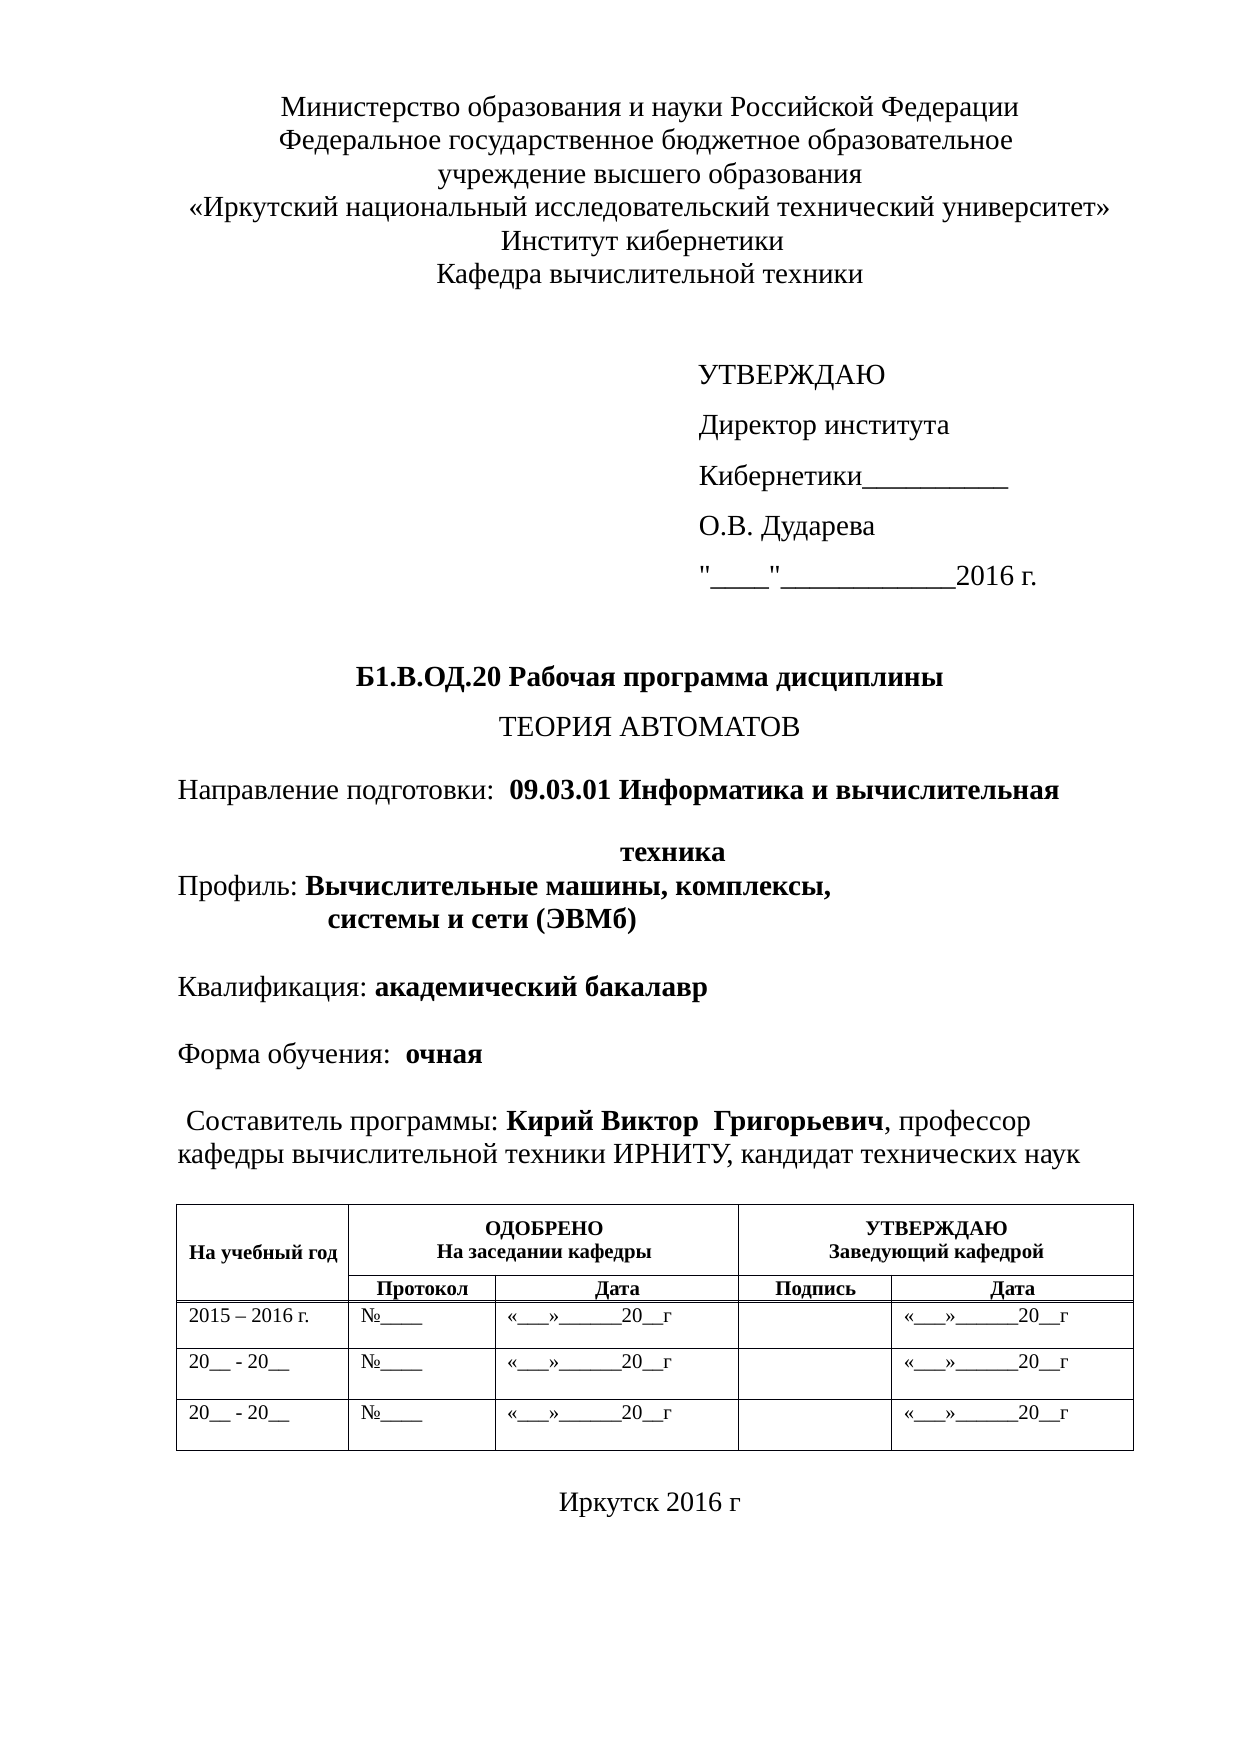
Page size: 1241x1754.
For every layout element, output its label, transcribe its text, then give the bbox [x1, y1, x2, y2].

text О.В. Дударева [698, 508, 1122, 541]
text Направление подготовки: 09.03.01 Информатика и вычислительная [177, 772, 1122, 805]
table_cell Дата [892, 1276, 1133, 1299]
text «Иркутский национальный исследовательский технический университет» [177, 189, 1122, 223]
text Министерство образования и науки Российской Федерации [177, 89, 1122, 122]
text Иркутск 2016 г [177, 1485, 1122, 1517]
text УТВЕРЖДАЮ [697, 357, 1122, 391]
text Квалификация: академический бакалавр [177, 969, 1122, 1002]
table_cell «___»______20__г [892, 1303, 1133, 1348]
text техника [177, 834, 1122, 868]
table_cell 20__ - 20__ [177, 1349, 348, 1399]
text Составитель программы: Кирий Виктор Григорьевич, профессор кафедры вычислительной техники ИРНИТУ, кандидат технических наук [177, 1103, 1122, 1170]
table_cell Протокол [349, 1276, 495, 1299]
table_cell «___»______20__г [892, 1400, 1133, 1450]
table_cell №____ [349, 1303, 495, 1348]
table_cell №____ [349, 1349, 495, 1399]
table_cell «___»______20__г [496, 1349, 738, 1399]
table_cell [739, 1303, 891, 1348]
table_header ОДОБРЕНО На заседании кафедры [349, 1205, 738, 1274]
table_cell «___»______20__г [496, 1400, 738, 1450]
text учреждение высшего образования [177, 156, 1122, 189]
text Кафедра вычислительной техники [177, 256, 1122, 290]
table_cell [739, 1400, 891, 1450]
table_cell №____ [349, 1400, 495, 1450]
table_cell Дата [496, 1276, 738, 1299]
text Профиль: Вычислительные машины, комплексы, [177, 868, 1122, 902]
text "____"____________2016 г. [698, 558, 1122, 592]
text Б1.В.ОД.20 Рабочая программа дисциплины [177, 659, 1122, 692]
table_cell «___»______20__г [892, 1349, 1133, 1399]
table_cell «___»______20__г [496, 1303, 738, 1348]
table_cell Подпись [739, 1276, 891, 1299]
text Институт кибернетики [177, 223, 1122, 256]
table_cell 20__ - 20__ [177, 1400, 348, 1450]
table_header На учебный год [177, 1205, 348, 1299]
table_header УТВЕРЖДАЮ Заведующий кафедрой [739, 1205, 1133, 1274]
text Форма обучения: очная [177, 1036, 1122, 1069]
text системы и сети (ЭВМб) [252, 902, 1122, 935]
text Директор института Кибернетики__________ [698, 407, 1122, 491]
text Федеральное государственное бюджетное образовательное [177, 122, 1122, 156]
table_cell [739, 1349, 891, 1399]
text ТЕОРИЯ АВТОМАТОВ [177, 709, 1122, 743]
table_cell 2015 – 2016 г. [177, 1303, 348, 1348]
